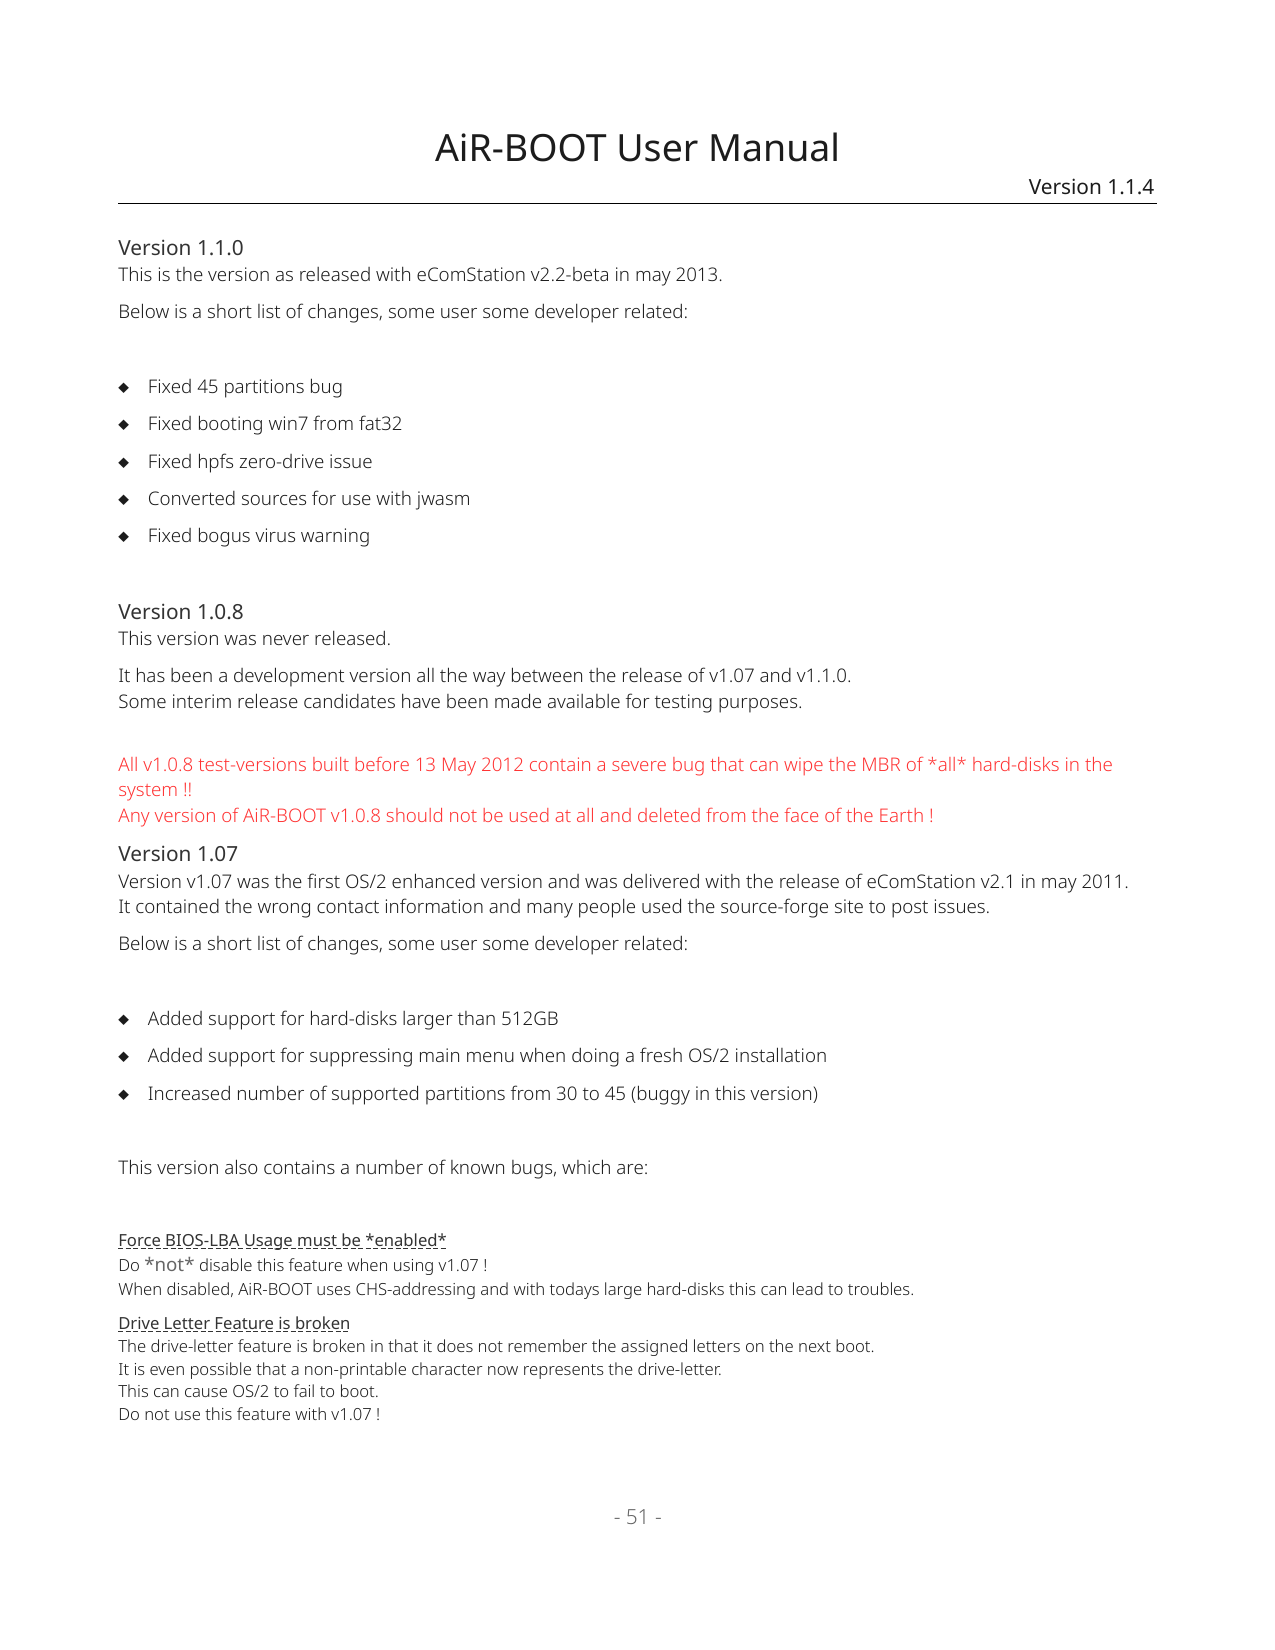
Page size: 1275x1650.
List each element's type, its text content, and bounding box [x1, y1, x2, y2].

list Added support for suppressing main menu when doing a fresh OS/2 installation [118, 1043, 1157, 1068]
text Do *not* disable this feature when using v1.07 ! When disabled, AiR-BOOT uses CHS-addressing and with todays large hard-disks this can lead to troubles. [118, 1252, 1157, 1300]
subtitle Version 1.07 [118, 839, 1157, 868]
list Converted sources for use with jwasm [118, 485, 1157, 511]
list Added support for hard-disks larger than 512GB [118, 1005, 1157, 1031]
subtitle Version 1.0.8 [118, 597, 1157, 626]
text All v1.0.8 test-versions built before 13 May 2012 contain a severe bug that can wipe the MBR of *all* hard-disks in the system !! Any version of AiR-BOOT v1.0.8 should not be used at all and deleted from the face of the Earth ! [118, 751, 1157, 828]
text It has been a development version all the way between the release of v1.07 and v1.1.0. Some interim release candidates have been made available for testing purposes. [118, 663, 1157, 739]
text This version also contains a number of known bugs, which are: [118, 1154, 1157, 1180]
text Drive Letter Feature is broken [118, 1312, 1157, 1334]
subtitle Version 1.1.0 [118, 233, 1157, 261]
list Fixed booting win7 from fat32 [118, 411, 1157, 436]
list Increased number of supported partitions from 30 to 45 (buggy in this version) [118, 1080, 1157, 1105]
list Fixed 45 partitions bug [118, 373, 1157, 399]
text Below is a short list of changes, some user some developer related: [118, 299, 1157, 324]
list Fixed bogus virus warning [118, 522, 1157, 548]
list Fixed hpfs zero-drive issue [118, 448, 1157, 473]
text This is the version as released with eComStation v2.2-beta in may 2013. [118, 261, 1157, 287]
text Below is a short list of changes, some user some developer related: [118, 931, 1157, 956]
text Version v1.07 was the first OS/2 enhanced version and was delivered with the release of eComStation v2.1 in may 2011. It contained the wrong contact information and many people used the source-forge site to post issues. [118, 868, 1157, 919]
text Force BIOS-LBA Usage must be *enabled* [118, 1229, 1157, 1252]
text The drive-letter feature is broken in that it does not remember the assigned letters on the next boot. It is even possible that a non-printable character now represents the drive-letter. This can cause OS/2 to fail to boot. Do not use this feature with v1.07 ! [118, 1334, 1157, 1425]
text This version was never released. [118, 626, 1157, 651]
